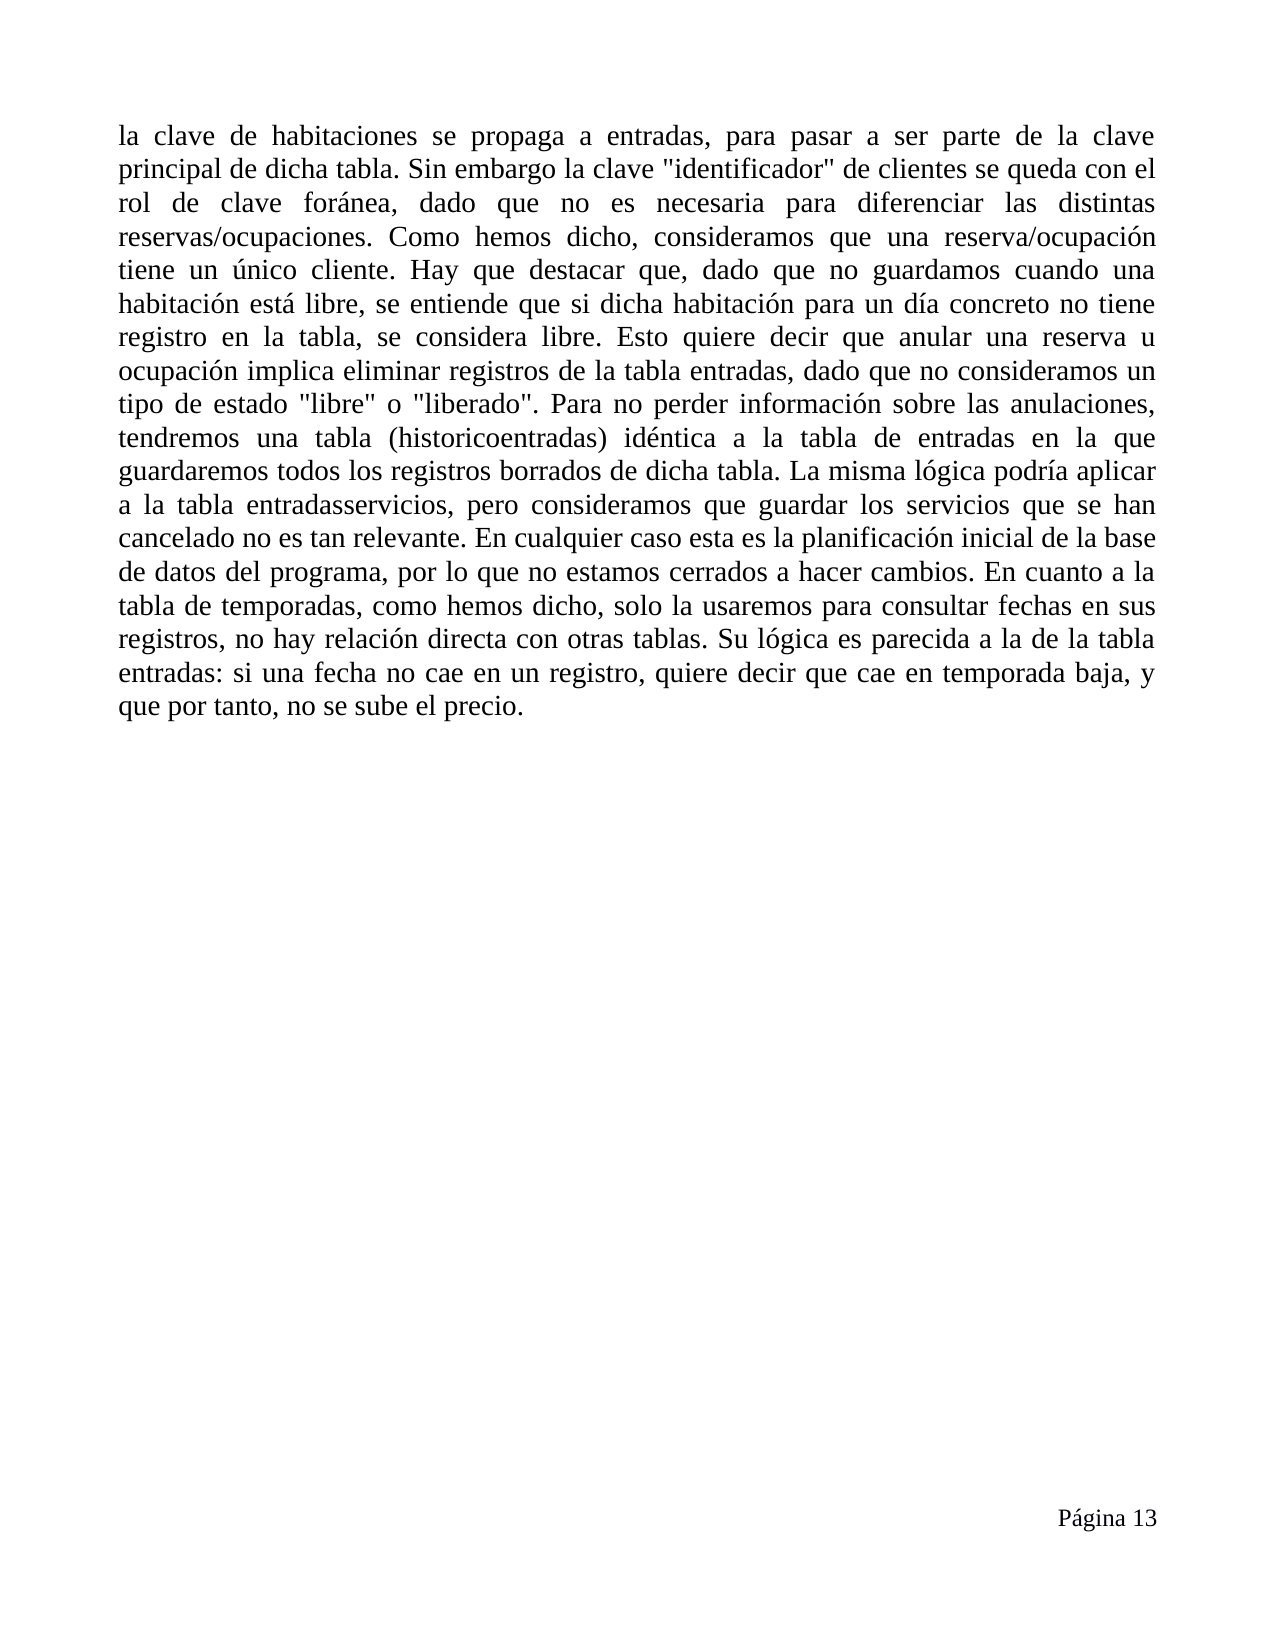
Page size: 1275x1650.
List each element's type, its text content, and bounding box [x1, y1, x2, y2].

text la clave de habitaciones se propaga a entradas, para pasar a ser parte de la clave principal de dicha tabla. Sin embargo la clave "identificador" de clientes se queda con el rol de clave foránea, dado que no es necesaria para diferenciar las distintas reservas/ocupaciones. Como hemos dicho, consideramos que una reserva/ocupación tiene un único cliente. Hay que destacar que, dado que no guardamos cuando una habitación está libre, se entiende que si dicha habitación para un día concreto no tiene registro en la tabla, se considera libre. Esto quiere decir que anular una reserva u ocupación implica eliminar registros de la tabla entradas, dado que no consideramos un tipo de estado "libre" o "liberado". Para no perder información sobre las anulaciones, tendremos una tabla (historicoentradas) idéntica a la tabla de entradas en la que guardaremos todos los registros borrados de dicha tabla. La misma lógica podría aplicar a la tabla entradasservicios, pero consideramos que guardar los servicios que se han cancelado no es tan relevante. En cualquier caso esta es la planificación inicial de la base de datos del programa, por lo que no estamos cerrados a hacer cambios. En cuanto a la tabla de temporadas, como hemos dicho, solo la usaremos para consultar fechas en sus registros, no hay relación directa con otras tablas. Su lógica es parecida a la de la tabla entradas: si una fecha no cae en un registro, quiere decir que cae en temporada baja, y que por tanto, no se sube el precio. [118, 118, 1157, 722]
